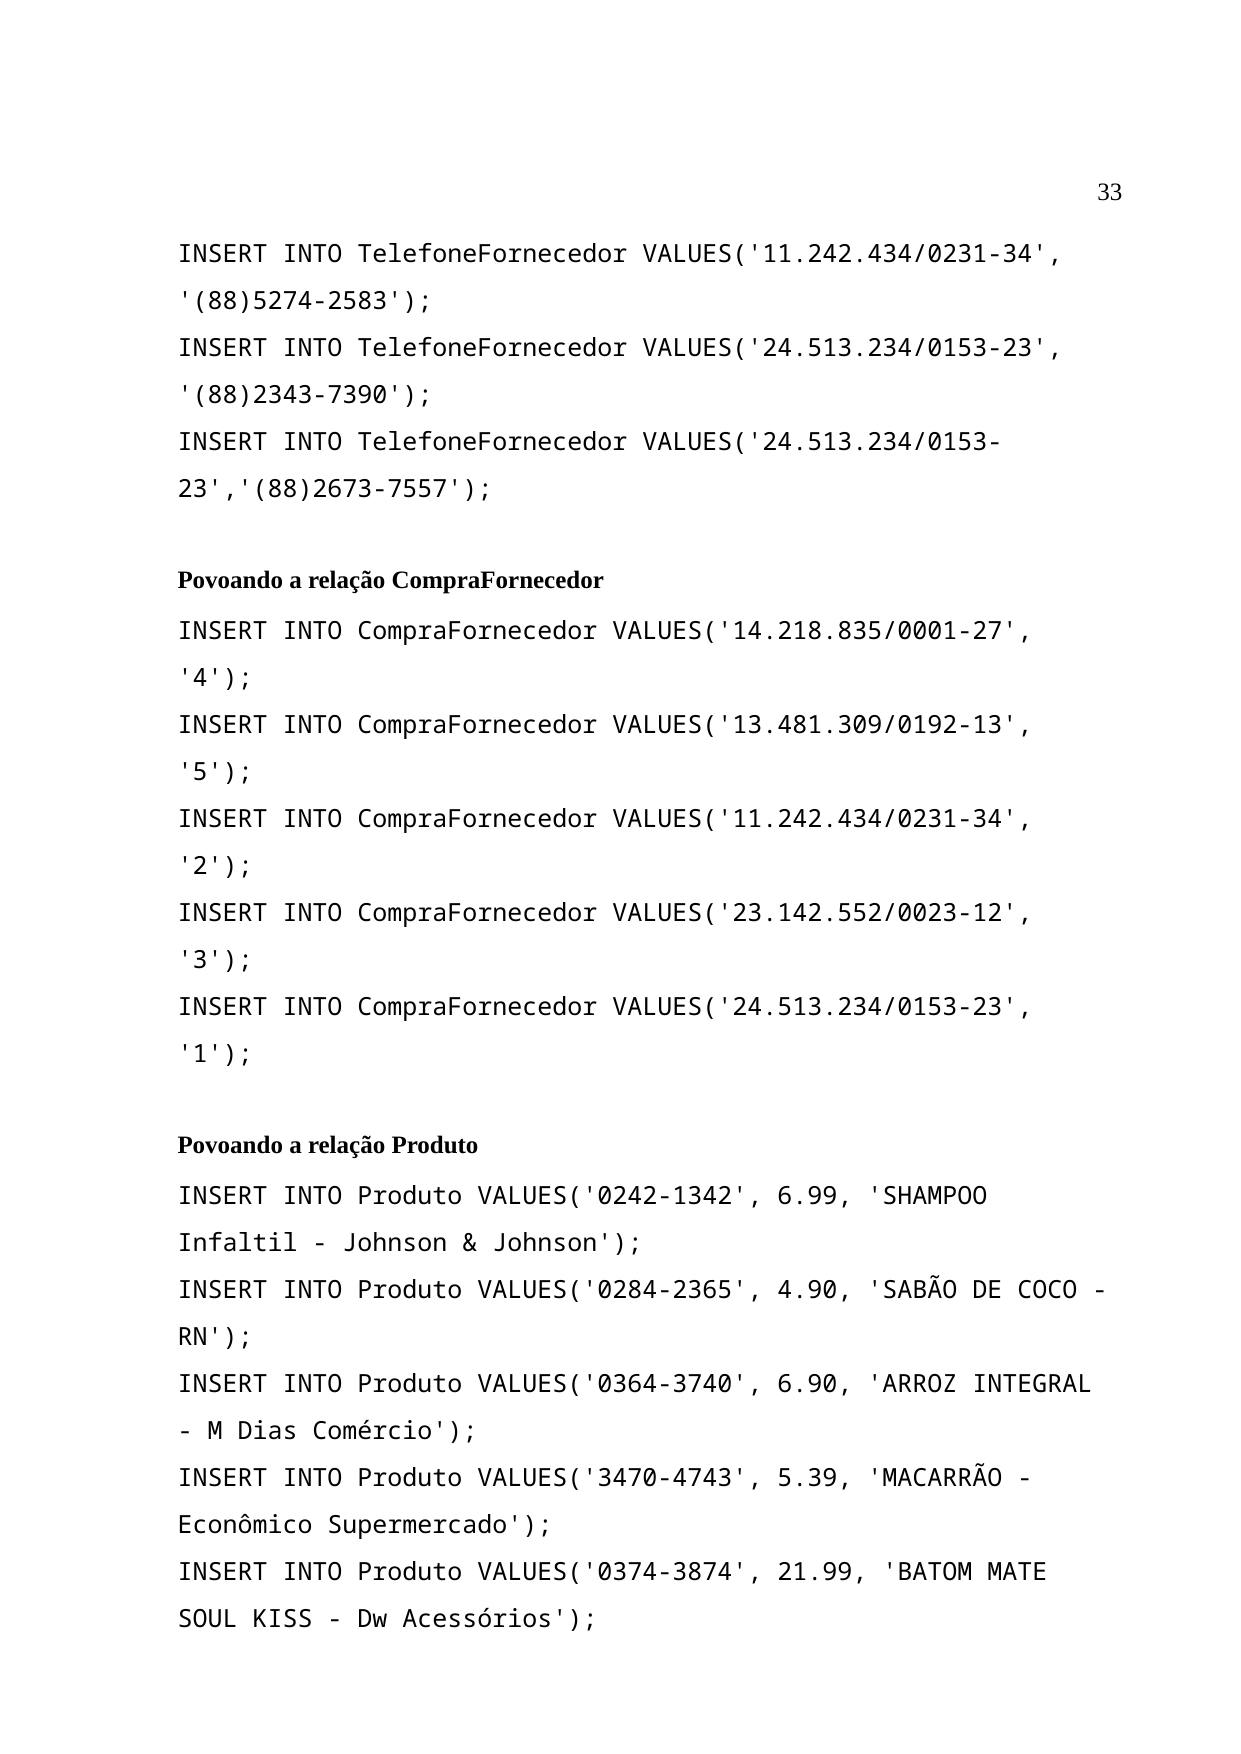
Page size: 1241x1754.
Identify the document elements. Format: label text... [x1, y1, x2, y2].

text Povoando a relação Produto [177, 1130, 1122, 1159]
text INSERT INTO Produto VALUES('0284-2365', 4.90, 'SABÃO DE COCO - RN'); [177, 1271, 1122, 1352]
text INSERT INTO CompraFornecedor VALUES('23.142.552/0023-12', '3'); [177, 894, 1122, 975]
text INSERT INTO TelefoneFornecedor VALUES('11.242.434/0231-34', '(88)5274-2583'); [177, 235, 1122, 316]
text INSERT INTO TelefoneFornecedor VALUES('24.513.234/0153-23','(88)2673-7557'); [177, 423, 1122, 504]
text INSERT INTO TelefoneFornecedor VALUES('24.513.234/0153-23', '(88)2343-7390'); [177, 329, 1122, 410]
text INSERT INTO CompraFornecedor VALUES('11.242.434/0231-34', '2'); [177, 800, 1122, 881]
text INSERT INTO Produto VALUES('0374-3874', 21.99, 'BATOM MATE SOUL KISS - Dw Acessórios'); [177, 1553, 1122, 1634]
text INSERT INTO Produto VALUES('0364-3740', 6.90, 'ARROZ INTEGRAL - M Dias Comércio'); [177, 1365, 1122, 1446]
text INSERT INTO CompraFornecedor VALUES('13.481.309/0192-13', '5'); [177, 706, 1122, 787]
text INSERT INTO Produto VALUES('3470-4743', 5.39, 'MACARRÃO - Econômico Supermercado'); [177, 1459, 1122, 1540]
text INSERT INTO CompraFornecedor VALUES('24.513.234/0153-23', '1'); [177, 988, 1122, 1069]
text INSERT INTO CompraFornecedor VALUES('14.218.835/0001-27', '4'); [177, 612, 1122, 693]
text Povoando a relação CompraFornecedor [177, 565, 1122, 594]
text INSERT INTO Produto VALUES('0242-1342', 6.99, 'SHAMPOO Infaltil - Johnson & Johnson'); [177, 1177, 1122, 1258]
